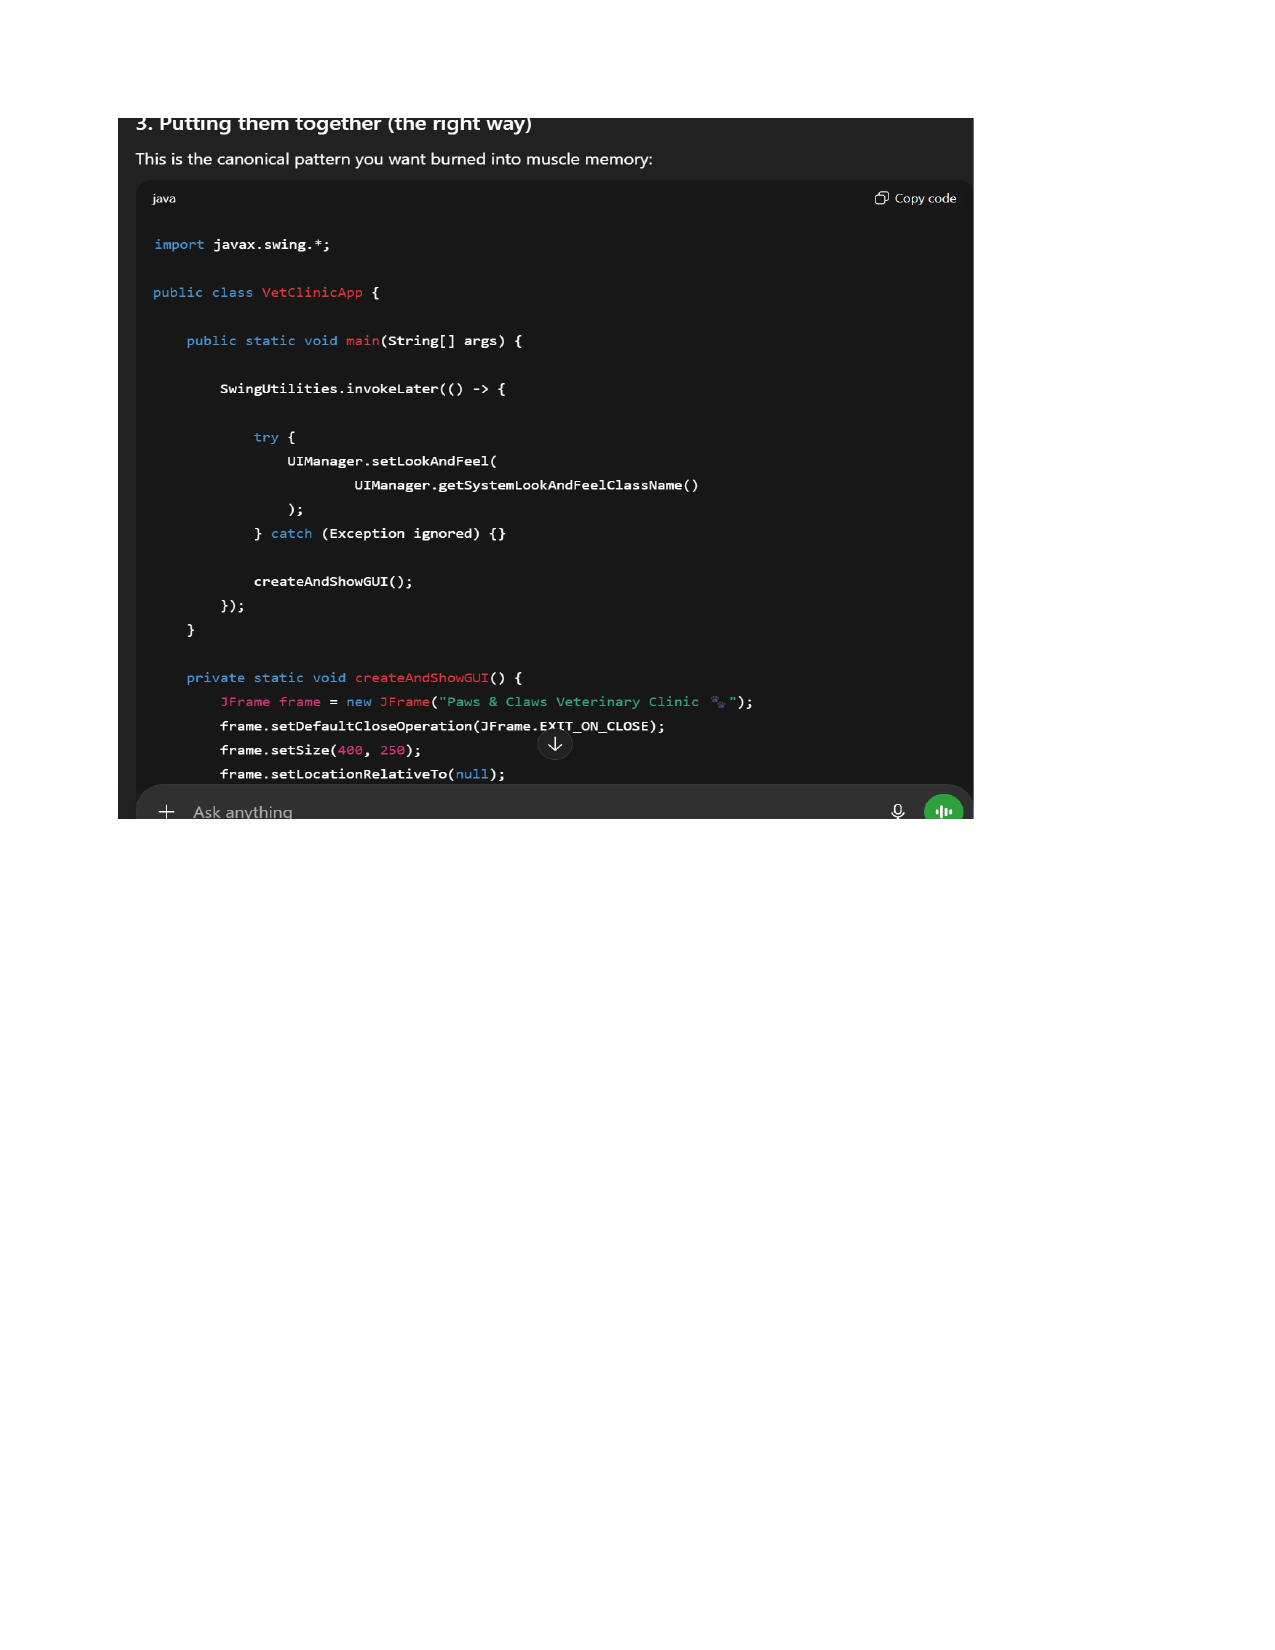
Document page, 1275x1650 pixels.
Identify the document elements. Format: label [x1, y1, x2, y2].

picture [118, 118, 974, 819]
